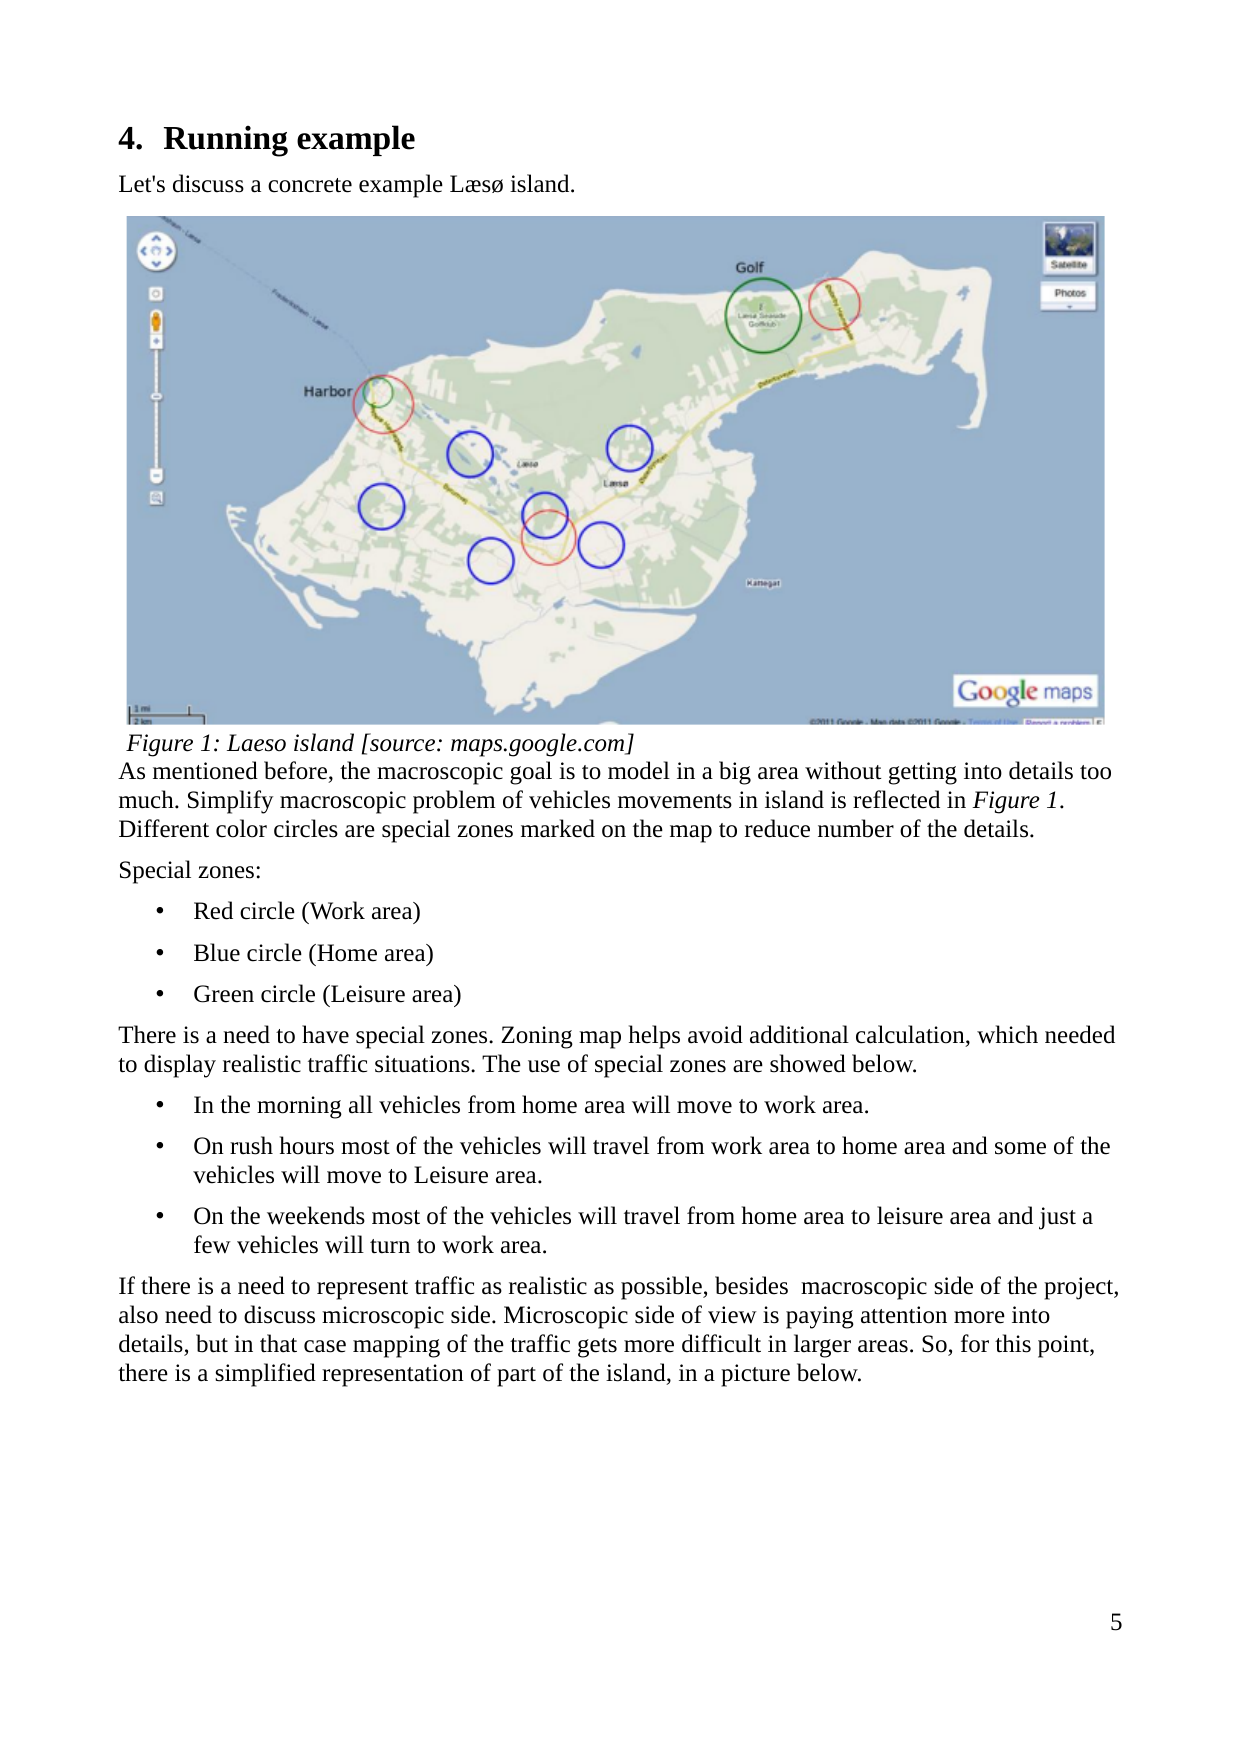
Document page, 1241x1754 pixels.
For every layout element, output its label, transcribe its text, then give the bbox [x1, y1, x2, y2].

list In the morning all vehicles from home area will move to work area. [156, 1090, 1122, 1119]
text Let's discuss a concrete example Læsø island. [118, 169, 1122, 198]
list Green circle (Leisure area) [156, 979, 1122, 1008]
subtitle Running example [118, 118, 1122, 157]
text If there is a need to represent traffic as realistic as possible, besides macroscopic side of the project, also need to discuss microscopic side. Microscopic side of view is paying attention more into details, but in that case mapping of the traffic gets more difficult in larger areas. So, for this point, there is a simplified representation of part of the island, in a picture below. [118, 1271, 1122, 1386]
list On rush hours most of the vehicles will travel from work area to home area and some of the vehicles will move to Leisure area. [156, 1131, 1122, 1189]
text Figure 1: Laeso island [source: maps.google.com] [126, 728, 1110, 756]
text There is a need to have special zones. Zoning map helps avoid additional calculation, which needed to display realistic traffic situations. The use of special zones are showed below. [118, 1020, 1122, 1078]
text Special zones: [118, 855, 1122, 884]
picture [126, 216, 1111, 728]
list Red circle (Work area) [156, 896, 1122, 925]
list On the weekends most of the vehicles will travel from home area to leisure area and just a few vehicles will turn to work area. [156, 1201, 1122, 1259]
list Blue circle (Home area) [156, 938, 1122, 966]
text As mentioned before, the macroscopic goal is to model in a big area without getting into details too much. Simplify macroscopic problem of vehicles movements in island is reflected in Figure 1. Different color circles are special zones marked on the map to reduce number of the details. [118, 204, 1122, 843]
